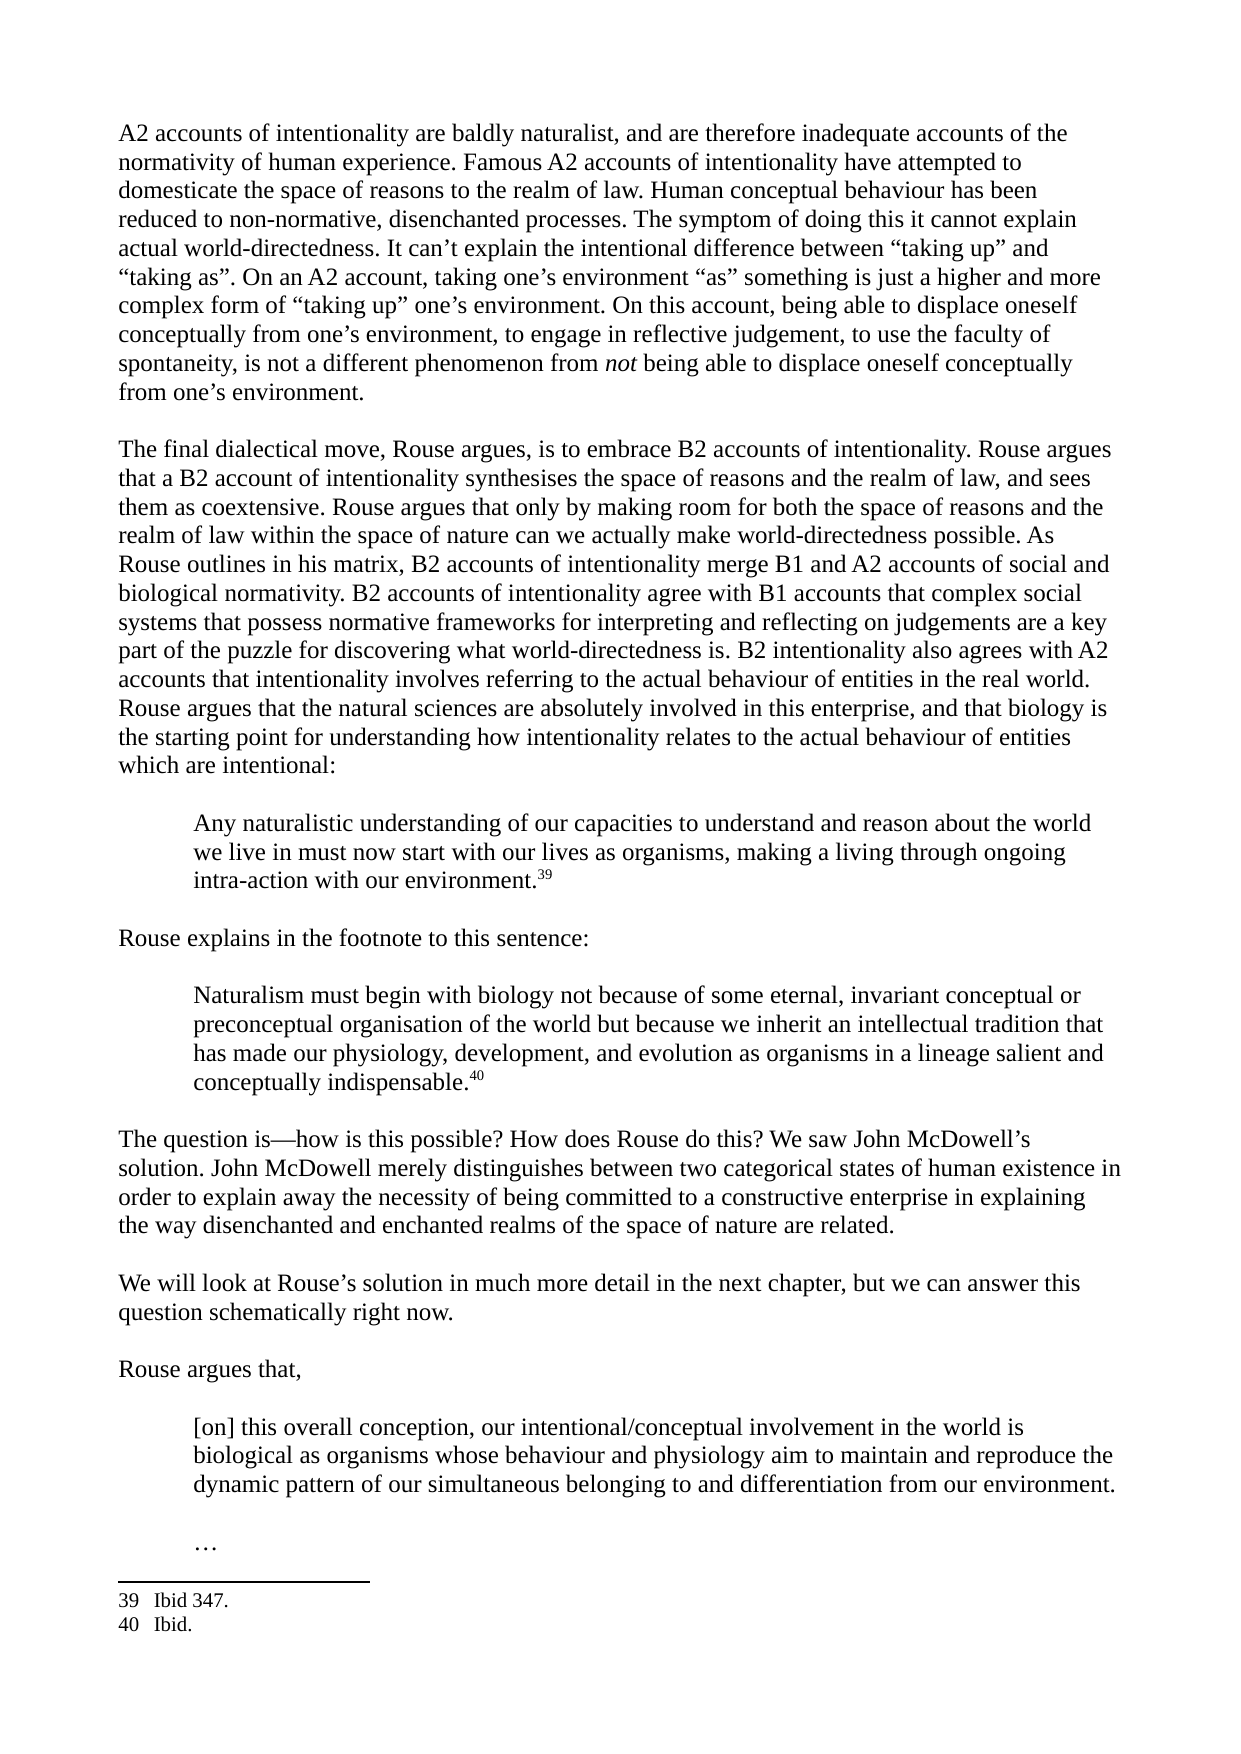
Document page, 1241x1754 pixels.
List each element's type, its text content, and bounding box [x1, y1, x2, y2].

text Ibid 347. [118, 1588, 1122, 1612]
text Rouse explains in the footnote to this sentence: [118, 923, 1122, 952]
text … [193, 1527, 1122, 1556]
text Naturalism must begin with biology not because of some eternal, invariant conceptual or preconceptual organisation of the world but because we inherit an intellectual tradition that has made our physiology, development, and evolution as organisms in a lineage salient and conceptually indispensable. [193, 981, 1122, 1096]
text We will look at Rouse’s solution in much more detail in the next chapter, but we can answer this question schematically right now. [118, 1268, 1122, 1326]
text [on] this overall conception, our intentional/conceptual involvement in the world is biological as organisms whose behaviour and physiology aim to maintain and reproduce the dynamic pattern of our simultaneous belonging to and differentiation from our environment. [193, 1412, 1122, 1498]
text Ibid. [118, 1612, 1122, 1636]
text The final dialectical move, Rouse argues, is to embrace B2 accounts of intentionality. Rouse argues that a B2 account of intentionality synthesises the space of reasons and the realm of law, and sees them as coextensive. Rouse argues that only by making room for both the space of reasons and the realm of law within the space of nature can we actually make world-directedness possible. As Rouse outlines in his matrix, B2 accounts of intentionality merge B1 and A2 accounts of social and biological normativity. B2 accounts of intentionality agree with B1 accounts that complex social systems that possess normative frameworks for interpreting and reflecting on judgements are a key part of the puzzle for discovering what world-directedness is. B2 intentionality also agrees with A2 accounts that intentionality involves referring to the actual behaviour of entities in the real world. Rouse argues that the natural sciences are absolutely involved in this enterprise, and that biology is the starting point for understanding how intentionality relates to the actual behaviour of entities which are intentional: [118, 434, 1122, 779]
text Rouse argues that, [118, 1354, 1122, 1383]
text The question is—how is this possible? How does Rouse do this? We saw John McDowell’s solution. John McDowell merely distinguishes between two categorical states of human existence in order to explain away the necessity of being committed to a constructive enterprise in explaining the way disenchanted and enchanted realms of the space of nature are related. [118, 1124, 1122, 1239]
text Any naturalistic understanding of our capacities to understand and reason about the world we live in must now start with our lives as organisms, making a living through ongoing intra-action with our environment. [193, 808, 1122, 894]
text A2 accounts of intentionality are baldly naturalist, and are therefore inadequate accounts of the normativity of human experience. Famous A2 accounts of intentionality have attempted to domesticate the space of reasons to the realm of law. Human conceptual behaviour has been reduced to non-normative, disenchanted processes. The symptom of doing this it cannot explain actual world-directedness. It can’t explain the intentional difference between “taking up” and “taking as”. On an A2 account, taking one’s environment “as” something is just a higher and more complex form of “taking up” one’s environment. On this account, being able to displace oneself conceptually from one’s environment, to engage in reflective judgement, to use the faculty of spontaneity, is not a different phenomenon from not being able to displace oneself conceptually from one’s environment. [118, 118, 1122, 406]
